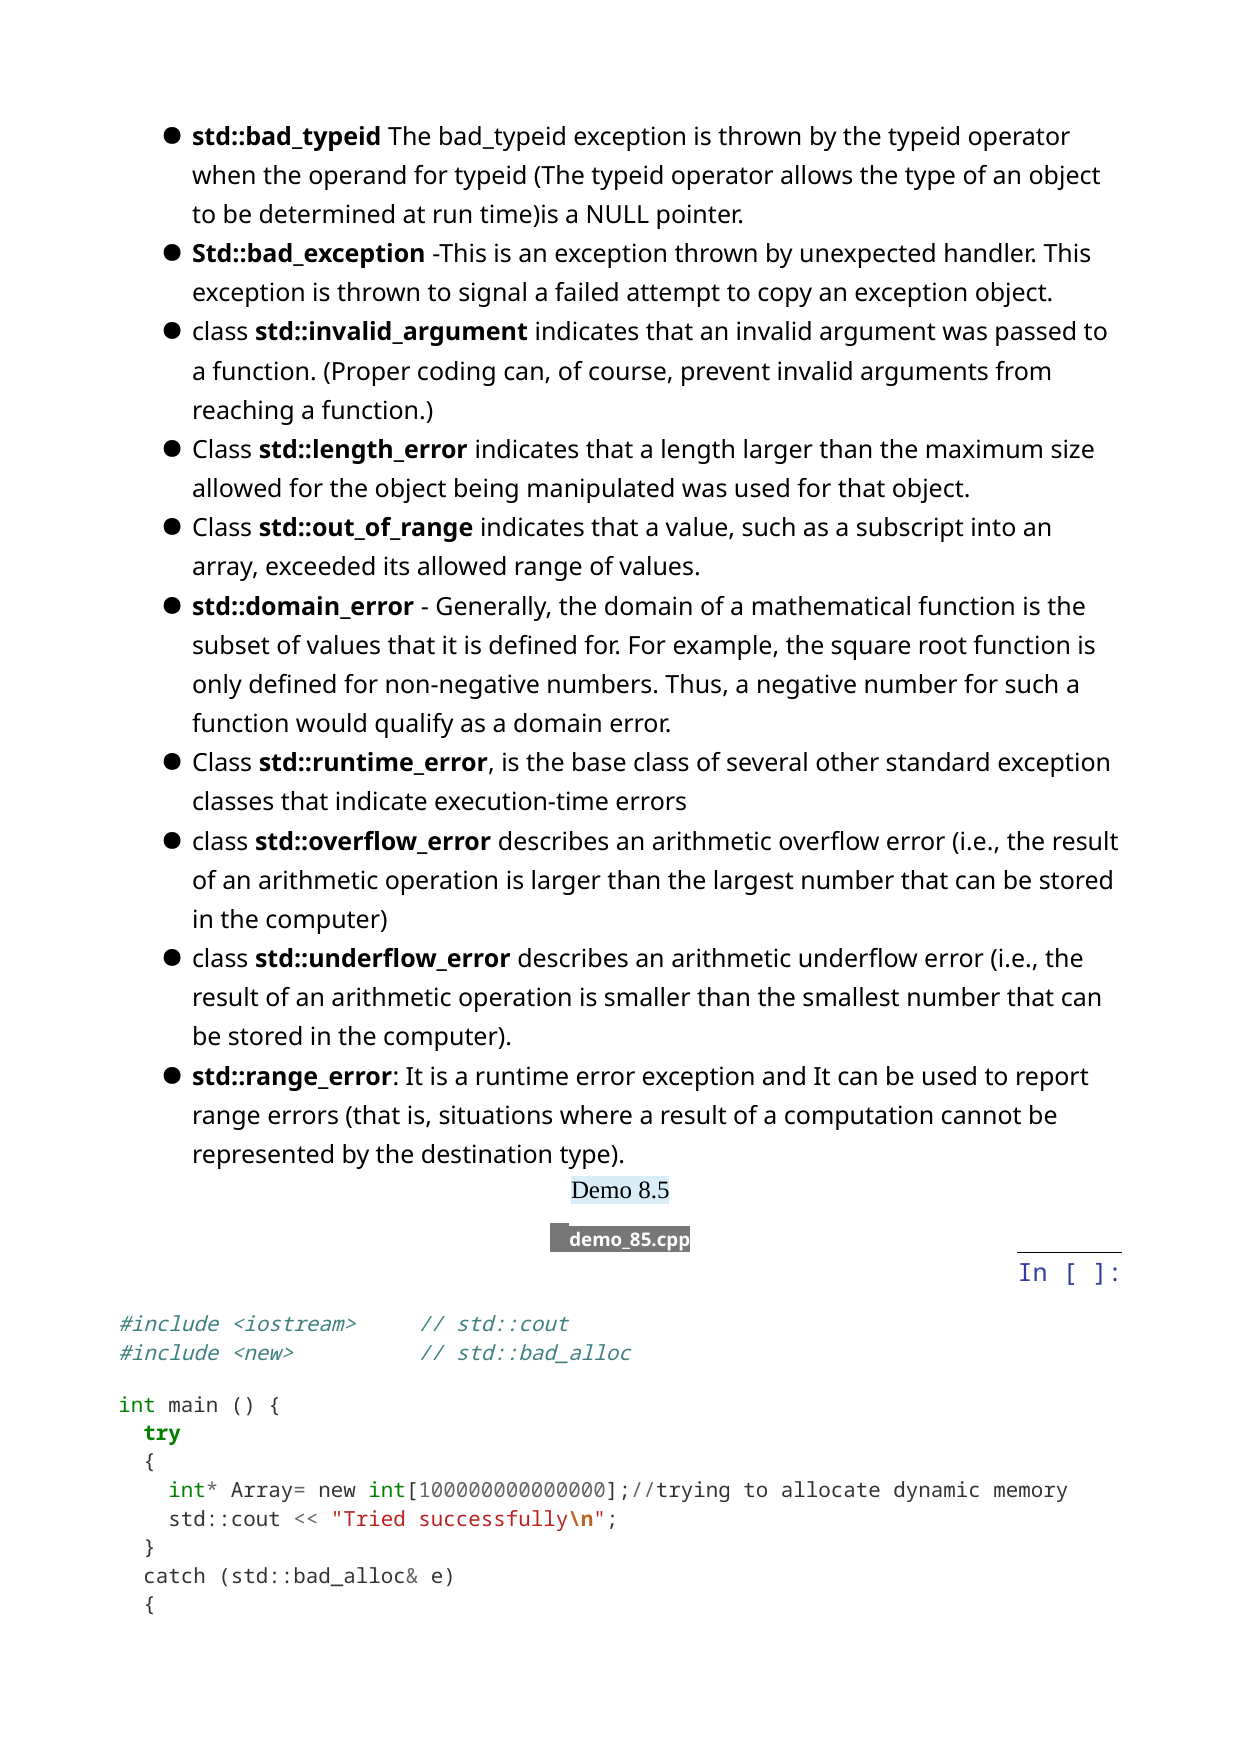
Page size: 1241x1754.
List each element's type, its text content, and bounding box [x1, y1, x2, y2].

list Std::bad_exception -This is an exception thrown by unexpected handler. This exception is thrown to signal a failed attempt to copy an exception object. [162, 236, 1122, 309]
text int* Array= new int[100000000000000];//trying to allocate dynamic memory [118, 1475, 1122, 1504]
text #include <new> // std::bad_alloc [118, 1338, 1122, 1366]
list std::range_error: It is a runtime error exception and It can be used to report range errors (that is, situations where a result of a computation cannot be represented by the destination type). [162, 1058, 1122, 1171]
list Class std::out_of_range indicates that a value, such as a subscript into an array, exceeded its allowed range of values. [162, 510, 1122, 583]
list class std::underflow_error describes an arithmetic underflow error (i.e., the result of an arithmetic operation is smaller than the smallest number that can be stored in the computer). [162, 941, 1122, 1053]
text #include <iostream> // std::cout [118, 1309, 1122, 1338]
list Class std::runtime_error, is the base class of several other standard exception classes that indicate execution-time errors [162, 745, 1122, 818]
list std::domain_error - Generally, the domain of a mathematical function is the subset of values that it is defined for. For example, the square root function is only defined for non-negative numbers. Thus, a negative number for such a function would qualify as a domain error. [162, 588, 1122, 740]
text { [118, 1447, 1122, 1475]
text Demo 8.5 [118, 1176, 1122, 1204]
text std::cout << "Tried successfully\n"; [118, 1504, 1122, 1532]
text In [ ]: [118, 1252, 1122, 1289]
text int main () { [118, 1390, 1122, 1418]
text { [118, 1589, 1122, 1618]
list Class std::length_error indicates that a length larger than the maximum size allowed for the object being manipulated was used for that object. [162, 431, 1122, 505]
list class std::overflow_error describes an arithmetic overflow error (i.e., the result of an arithmetic operation is larger than the largest number that can be stored in the computer) [162, 823, 1122, 936]
text catch (std::bad_alloc& e) [118, 1561, 1122, 1589]
text try [118, 1418, 1122, 1447]
text } [118, 1532, 1122, 1561]
text demo_85.cpp [118, 1223, 1122, 1252]
list class std::invalid_argument indicates that an invalid argument was passed to a function. (Proper coding can, of course, prevent invalid arguments from reaching a function.) [162, 314, 1122, 426]
list std::bad_typeid The bad_typeid exception is thrown by the typeid operator when the operand for typeid (The typeid operator allows the type of an object to be determined at run time)is a NULL pointer. [162, 118, 1122, 231]
